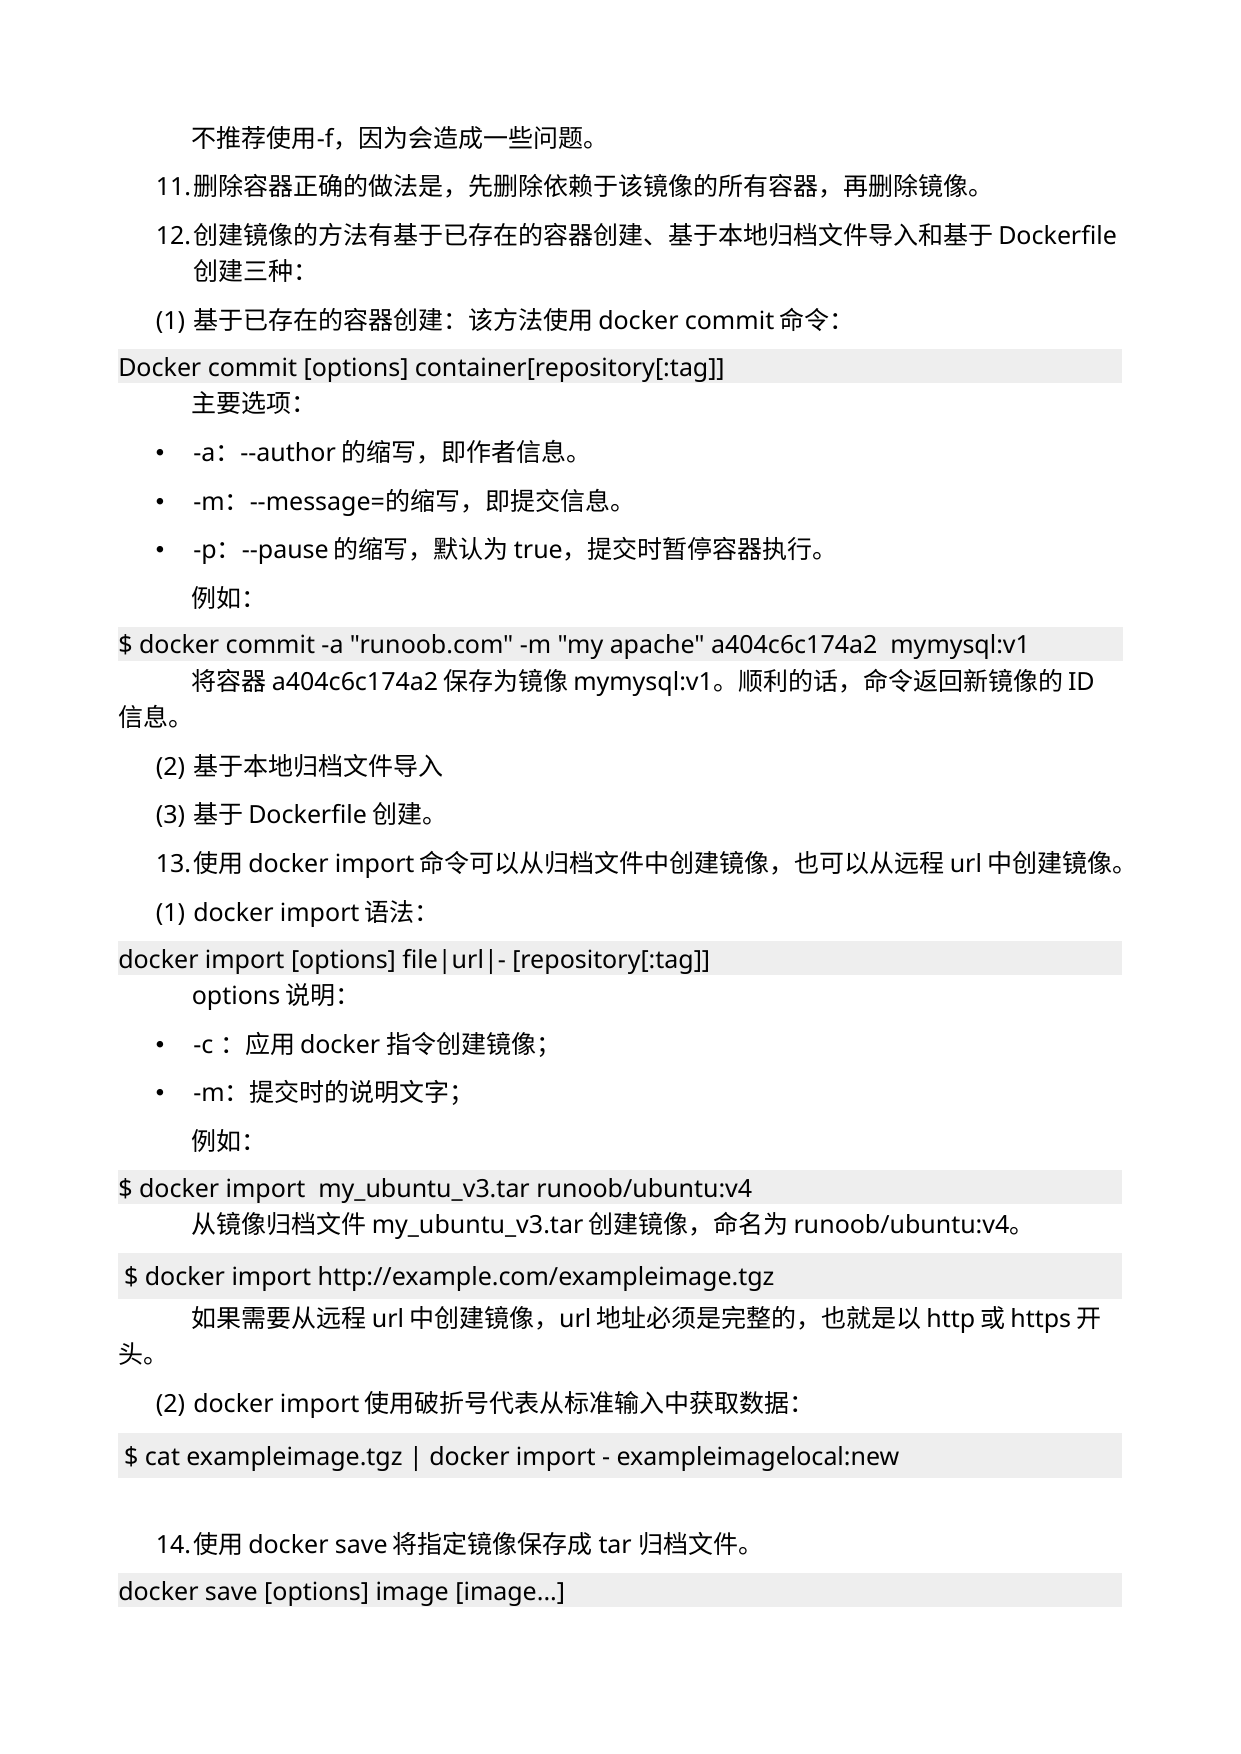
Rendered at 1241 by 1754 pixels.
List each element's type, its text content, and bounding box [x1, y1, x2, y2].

table_header docker save [options] image [image...] [118, 1573, 1122, 1607]
text 主要选项： [118, 383, 1122, 420]
list -p：--pause的缩写，默认为true，提交时暂停容器执行。 [156, 530, 1122, 566]
table_header $ docker commit -a "runoob.com" -m "my apache" a404c6c174a2 mymysql:v1 [118, 627, 1123, 661]
list 基于本地归档文件导入 [156, 746, 1122, 782]
list 删除容器正确的做法是，先删除依赖于该镜像的所有容器，再删除镜像。 [156, 167, 1122, 203]
list -c ：应用docker 指令创建镜像； [156, 1024, 1122, 1060]
list docker import使用破折号代表从标准输入中获取数据： [156, 1384, 1122, 1420]
table_header Docker commit [options] container[repository[:tag]] [118, 349, 1122, 383]
text options说明： [118, 975, 1122, 1012]
text 从镜像归档文件my_ubuntu_v3.tar创建镜像，命名为runoob/ubuntu:v4。 [118, 1204, 1122, 1241]
list 使用docker import命令可以从归档文件中创建镜像，也可以从远程url中创建镜像。 [156, 844, 1122, 880]
list docker import语法： [156, 892, 1122, 929]
list -m：提交时的说明文字； [156, 1073, 1122, 1109]
table_header docker import [options] file|url|- [repository[:tag]] [118, 941, 1122, 975]
text 例如： [118, 1122, 1122, 1158]
text 例如： [118, 578, 1122, 615]
list 基于已存在的容器创建：该方法使用docker commit命令： [156, 301, 1122, 337]
text 如果需要从远程url中创建镜像，url地址必须是完整的，也就是以http或https开头。 [118, 1299, 1122, 1371]
table_header $ docker import http://example.com/exampleimage.tgz [118, 1253, 1122, 1299]
table_header $ docker import my_ubuntu_v3.tar runoob/ubuntu:v4 [118, 1170, 1122, 1204]
list 使用docker save将指定镜像保存成 tar 归档文件。 [156, 1524, 1122, 1561]
list 创建镜像的方法有基于已存在的容器创建、基于本地归档文件导入和基于Dockerfile创建三种： [156, 216, 1122, 288]
text 不推荐使用-f，因为会造成一些问题。 [118, 118, 1122, 154]
text 将容器a404c6c174a2保存为镜像mymysql:v1。顺利的话，命令返回新镜像的ID信息。 [118, 661, 1122, 734]
list 基于Dockerfile创建。 [156, 795, 1122, 831]
list -a：--author的缩写，即作者信息。 [156, 432, 1122, 468]
list -m：--message=的缩写，即提交信息。 [156, 481, 1122, 517]
table_header $ cat exampleimage.tgz | docker import - exampleimagelocal:new [118, 1433, 1122, 1478]
